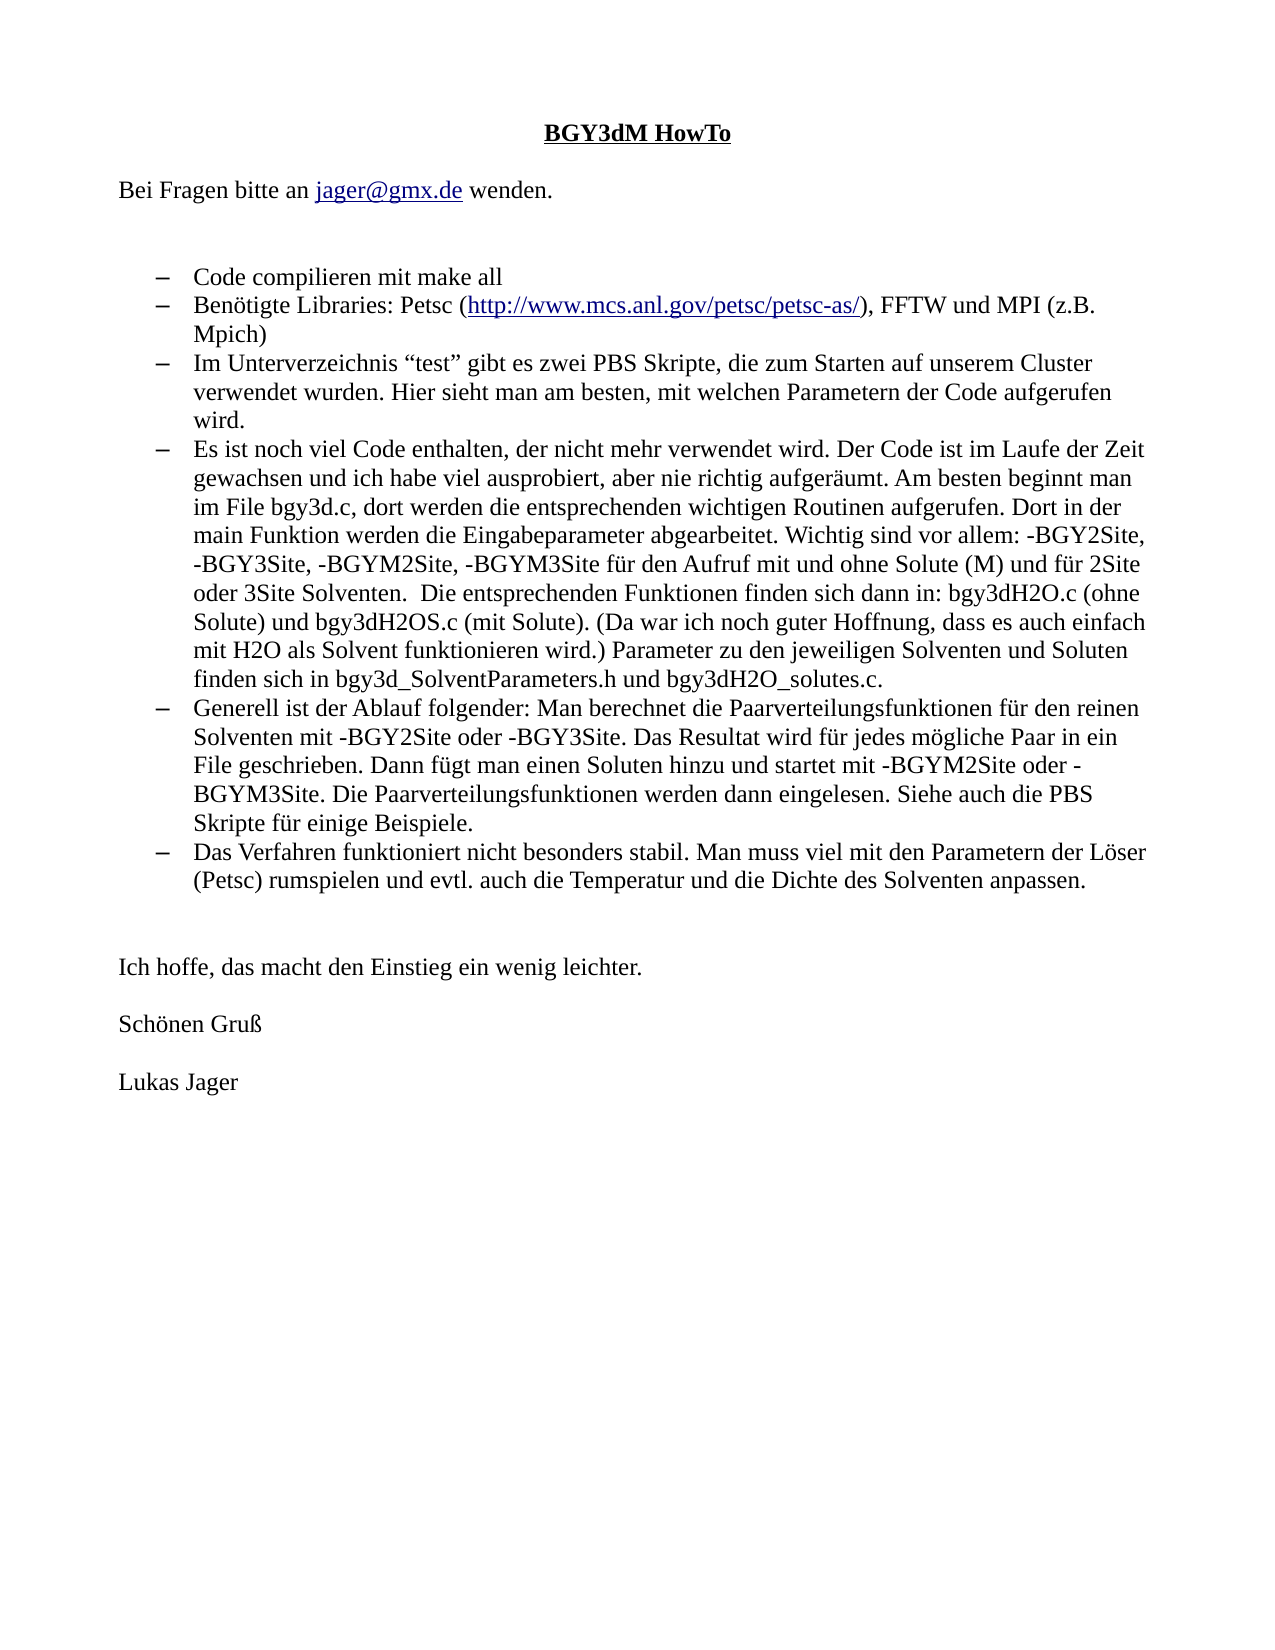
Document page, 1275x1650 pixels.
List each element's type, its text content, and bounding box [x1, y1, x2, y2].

list Das Verfahren funktioniert nicht besonders stabil. Man muss viel mit den Parametern der Löser (Petsc) rumspielen und evtl. auch die Temperatur und die Dichte des Solventen anpassen. [156, 837, 1157, 894]
list Code compilieren mit make all [156, 262, 1157, 291]
text BGY3dM HowTo [118, 118, 1157, 147]
list Es ist noch viel Code enthalten, der nicht mehr verwendet wird. Der Code ist im Laufe der Zeit gewachsen und ich habe viel ausprobiert, aber nie richtig aufgeräumt. Am besten beginnt man im File bgy3d.c, dort werden die entsprechenden wichtigen Routinen aufgerufen. Dort in der main Funktion werden die Eingabeparameter abgearbeitet. Wichtig sind vor allem: -BGY2Site, -BGY3Site, -BGYM2Site, -BGYM3Site für den Aufruf mit und ohne Solute (M) und für 2Site oder 3Site Solventen. Die entsprechenden Funktionen finden sich dann in: bgy3dH2O.c (ohne Solute) und bgy3dH2OS.c (mit Solute). (Da war ich noch guter Hoffnung, dass es auch einfach mit H2O als Solvent funktionieren wird.) Parameter zu den jeweiligen Solventen und Soluten finden sich in bgy3d_SolventParameters.h und bgy3dH2O_solutes.c. [156, 434, 1157, 693]
list Generell ist der Ablauf folgender: Man berechnet die Paarverteilungsfunktionen für den reinen Solventen mit -BGY2Site oder -BGY3Site. Das Resultat wird für jedes mögliche Paar in ein File geschrieben. Dann fügt man einen Soluten hinzu und startet mit -BGYM2Site oder -BGYM3Site. Die Paarverteilungsfunktionen werden dann eingelesen. Siehe auch die PBS Skripte für einige Beispiele. [156, 693, 1157, 837]
text Ich hoffe, das macht den Einstieg ein wenig leichter. [118, 952, 1157, 981]
list Benötigte Libraries: Petsc (http://www.mcs.anl.gov/petsc/petsc-as/), FFTW und MPI (z.B. Mpich) [156, 291, 1157, 348]
list Im Unterverzeichnis “test” gibt es zwei PBS Skripte, die zum Starten auf unserem Cluster verwendet wurden. Hier sieht man am besten, mit welchen Parametern der Code aufgerufen wird. [156, 348, 1157, 434]
text Lukas Jager [118, 1067, 1157, 1096]
text Schönen Gruß [118, 1009, 1157, 1038]
text Bei Fragen bitte an jager@gmx.de wenden. [118, 176, 1157, 204]
